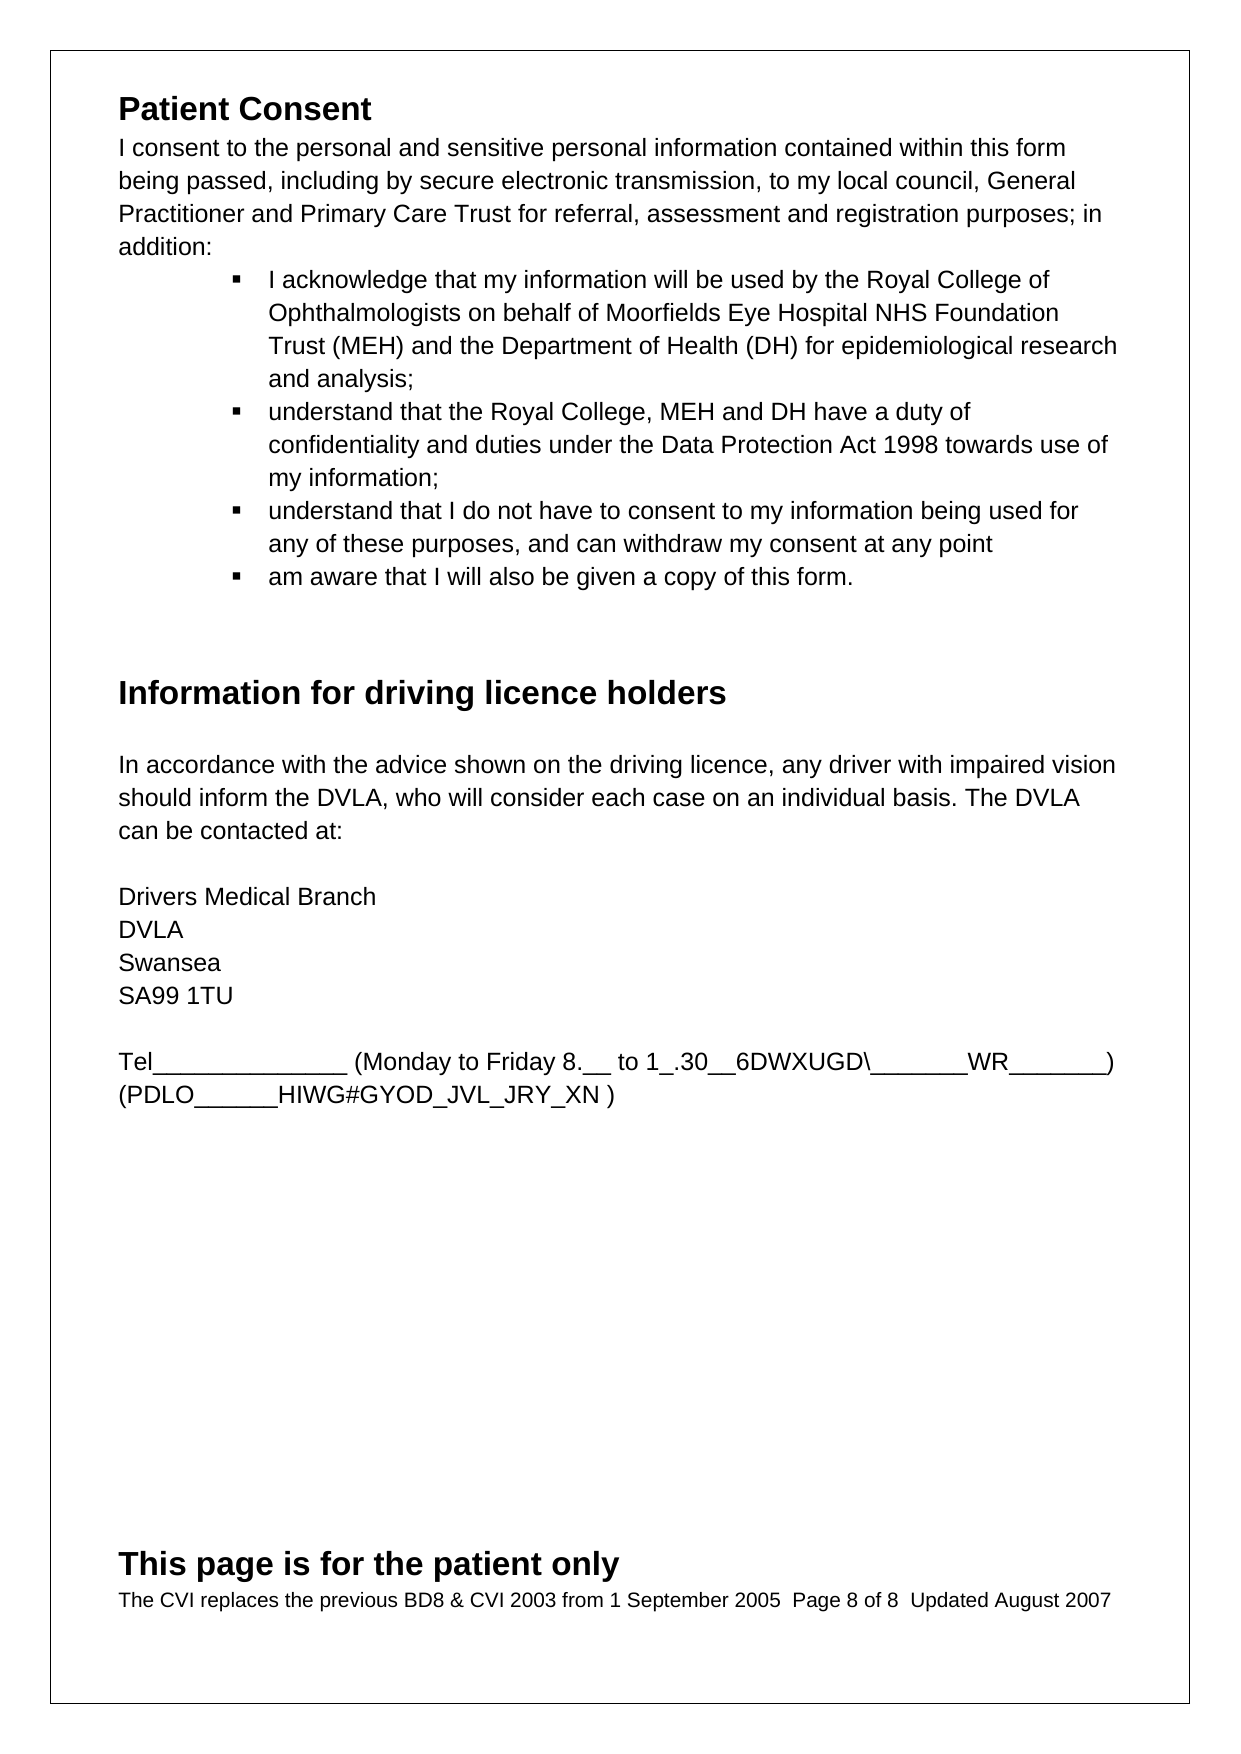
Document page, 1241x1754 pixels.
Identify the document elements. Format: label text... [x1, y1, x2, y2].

list understand that the Royal College, MEH and DH have a duty of confidentiality and duties under the Data Protection Act 1998 towards use of my information; [231, 397, 1122, 492]
text Patient Consent [118, 89, 1122, 127]
list understand that I do not have to consent to my information being used for any of these purposes, and can withdraw my consent at any point [231, 496, 1122, 558]
text Drivers Medical Branch [118, 882, 1122, 911]
text SA99 1TU [118, 981, 1122, 1010]
text (PDLO______HIWG#GYOD_JVL_JRY_XN ) [118, 1080, 1122, 1109]
text In accordance with the advice shown on the driving licence, any driver with impaired vision should inform the DVLA, who will consider each case on an individual basis. The DVLA can be contacted at: [118, 750, 1122, 845]
text Tel______________ (Monday to Friday 8.__ to 1_.30__6DWXUGD\_______WR_______) [118, 1047, 1122, 1076]
list am aware that I will also be given a copy of this form. [231, 562, 1122, 591]
text This page is for the patient only [118, 1544, 1122, 1582]
text Swansea [118, 948, 1122, 977]
text The CVI replaces the previous BD8 & CVI 2003 from 1 September 2005 Page 8 of 8 Updated August 2007 [118, 1588, 1122, 1612]
list I acknowledge that my information will be used by the Royal College of Ophthalmologists on behalf of Moorfields Eye Hospital NHS Foundation Trust (MEH) and the Department of Health (DH) for epidemiological research and analysis; [231, 265, 1122, 393]
text DVLA [118, 915, 1122, 944]
text I consent to the personal and sensitive personal information contained within this form being passed, including by secure electronic transmission, to my local council, General Practitioner and Primary Care Trust for referral, assessment and registration purposes; in addition: [118, 133, 1122, 261]
text Information for driving licence holders [118, 673, 1122, 711]
